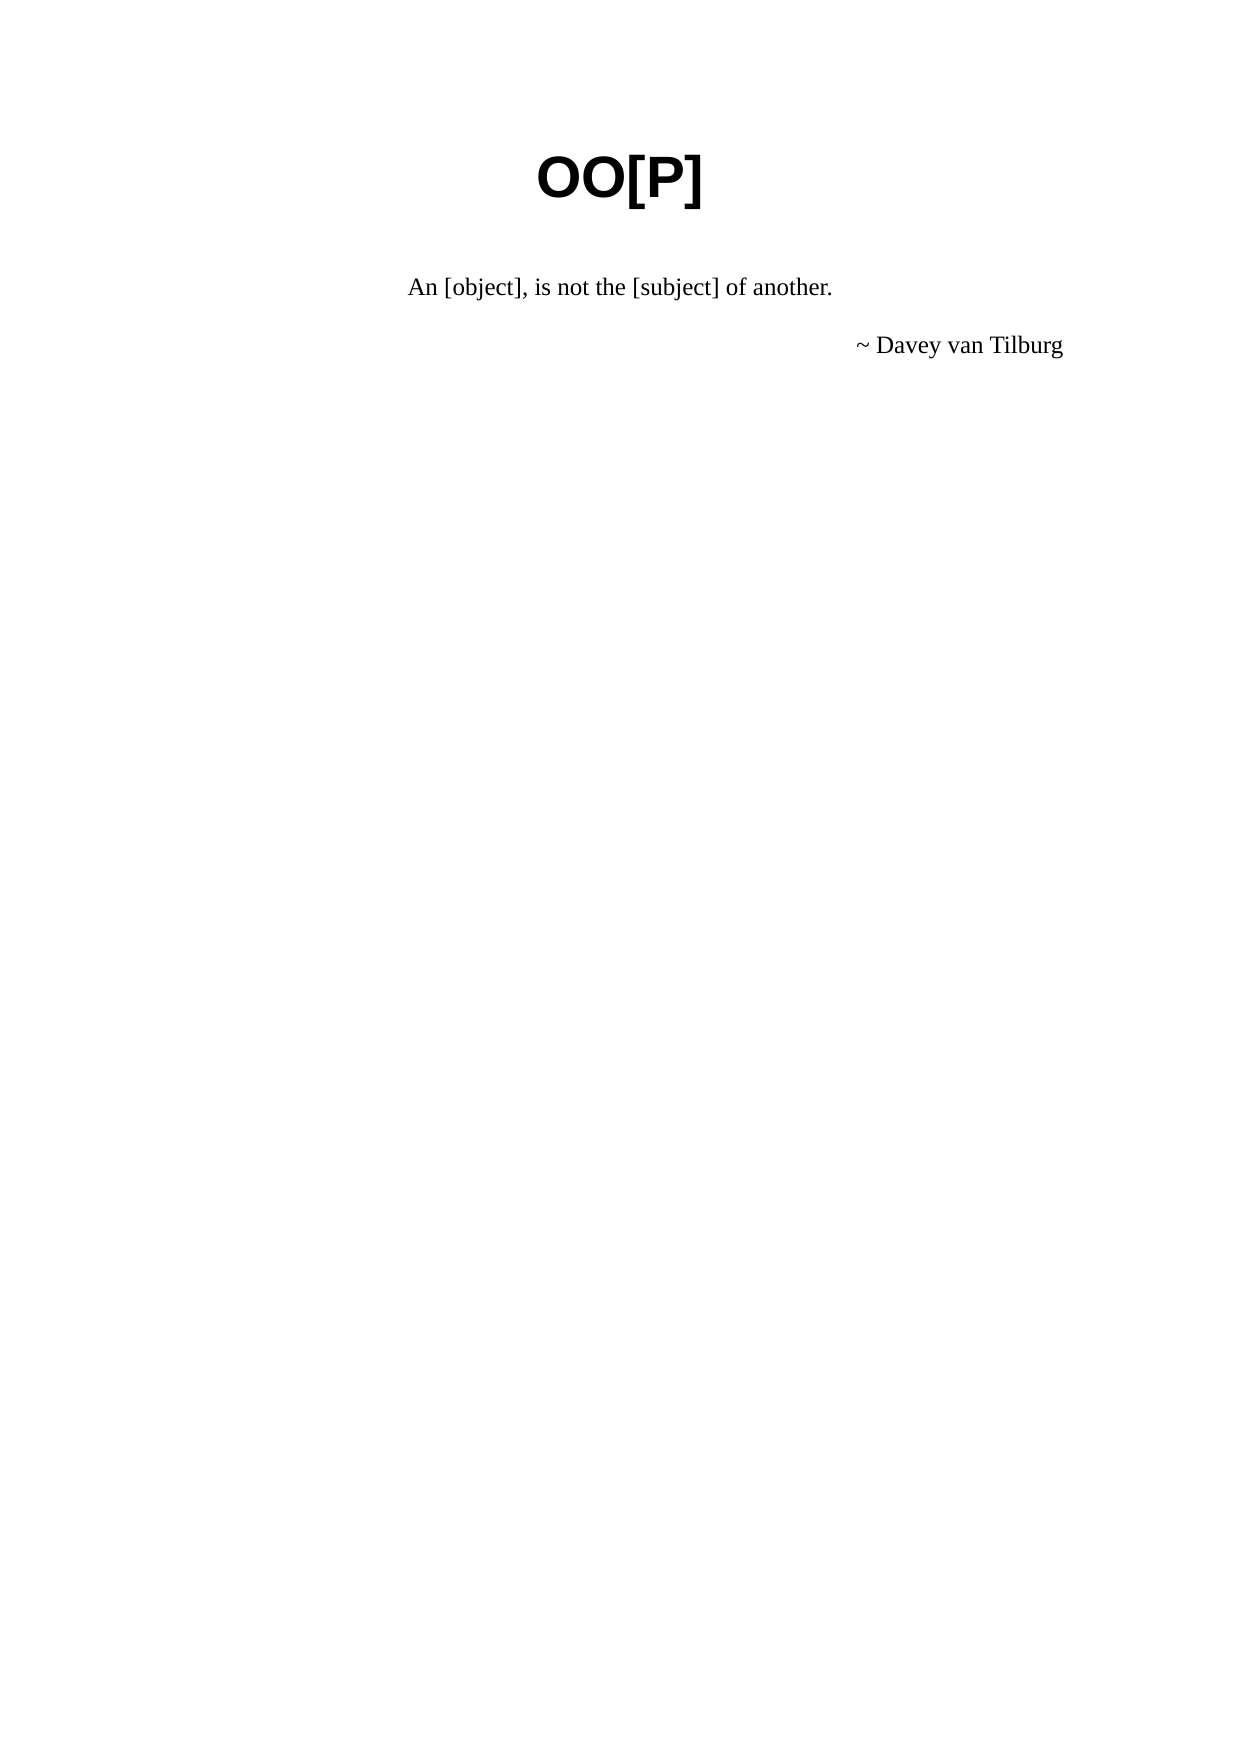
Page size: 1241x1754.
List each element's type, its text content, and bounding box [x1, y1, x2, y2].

title OO[P] [118, 143, 1122, 210]
text An [object], is not the [subject] of another. [177, 272, 1063, 301]
text ~ Davey van Tilburg [177, 330, 1063, 359]
